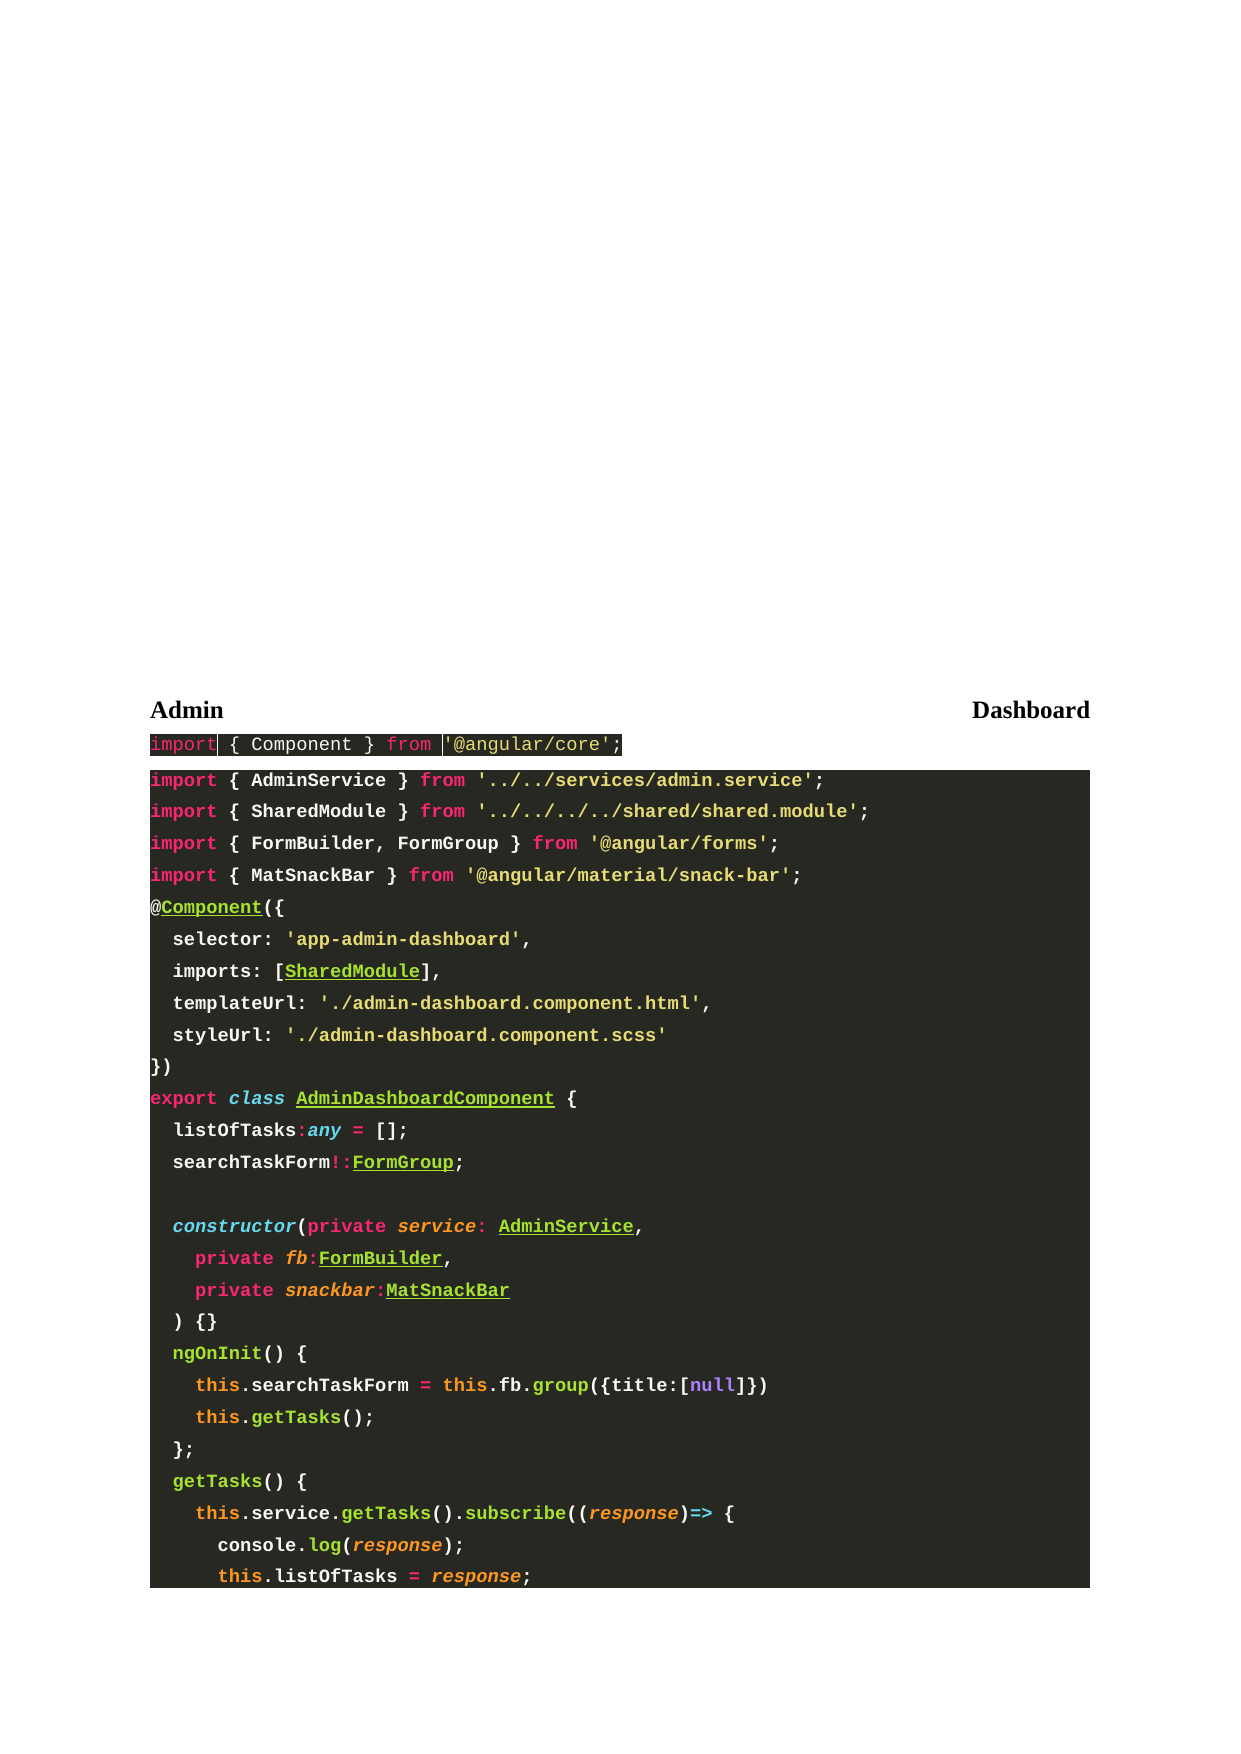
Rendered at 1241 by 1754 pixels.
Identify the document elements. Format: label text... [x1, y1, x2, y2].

text this.searchTaskForm = this.fb.group({title:[null]}) [150, 1376, 1090, 1397]
text }; [150, 1440, 1090, 1461]
text ) {} [150, 1312, 1090, 1333]
text ngOnInit() { [150, 1344, 1090, 1365]
text imports: [SharedModule], [150, 962, 1090, 983]
text import { MatSnackBar } from '@angular/material/snack-bar'; [150, 866, 1090, 887]
text searchTaskForm!:FormGroup; [150, 1153, 1090, 1174]
text import { SharedModule } from '../../../../shared/shared.module'; [150, 802, 1090, 823]
text import { AdminService } from '../../services/admin.service'; [150, 770, 1090, 792]
text this.listOfTasks = response; [150, 1567, 1090, 1588]
text }) [150, 1057, 1090, 1078]
text getTasks() { [150, 1472, 1090, 1493]
text constructor(private service: AdminService, [150, 1217, 1090, 1238]
text this.service.getTasks().subscribe((response)=> { [150, 1503, 1090, 1525]
text templateUrl: './admin-dashboard.component.html', [150, 993, 1090, 1015]
text private snackbar:MatSnackBar [150, 1280, 1090, 1302]
text selector: 'app-admin-dashboard', [150, 930, 1090, 951]
text @Component({ [150, 898, 1090, 919]
text styleUrl: './admin-dashboard.component.scss' [150, 1025, 1090, 1047]
text import { FormBuilder, FormGroup } from '@angular/forms'; [150, 834, 1090, 855]
text private fb:FormBuilder, [150, 1248, 1090, 1270]
text export class AdminDashboardComponent { [150, 1089, 1090, 1110]
text console.log(response); [150, 1535, 1090, 1557]
text this.getTasks(); [150, 1408, 1090, 1429]
text listOfTasks:any = []; [150, 1121, 1090, 1142]
text Admin Dashboard import { Component } from '@angular/core'; [150, 695, 1090, 756]
